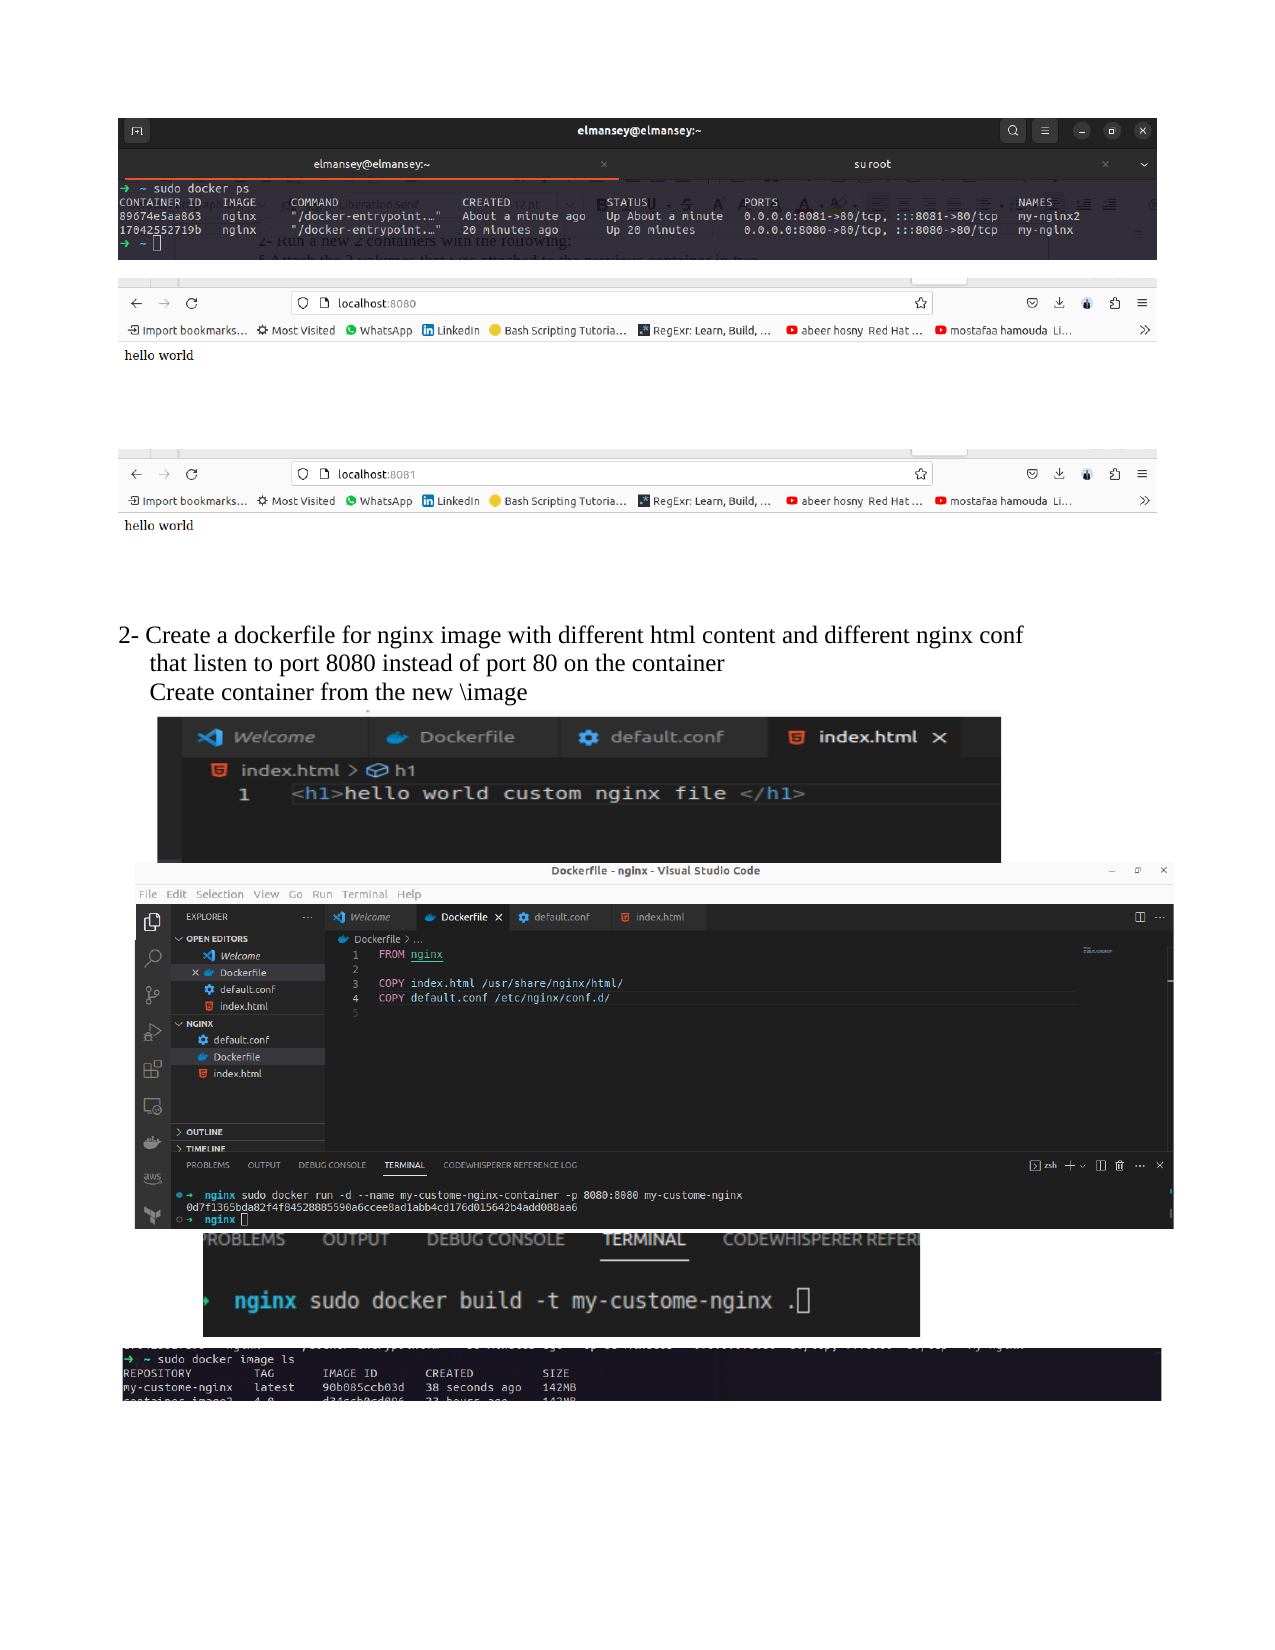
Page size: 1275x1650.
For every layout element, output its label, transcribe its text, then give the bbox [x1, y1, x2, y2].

picture [134, 710, 1174, 1229]
text that listen to port 8080 instead of port 80 on the container [118, 648, 1157, 677]
picture [118, 118, 1157, 260]
picture [118, 449, 1157, 591]
text 2- Create a dockerfile for nginx image with different html content and different nginx conf [118, 620, 1157, 648]
text Create container from the new \image [118, 677, 1157, 706]
picture [122, 1348, 1162, 1401]
picture [203, 1233, 921, 1337]
picture [118, 278, 1157, 421]
